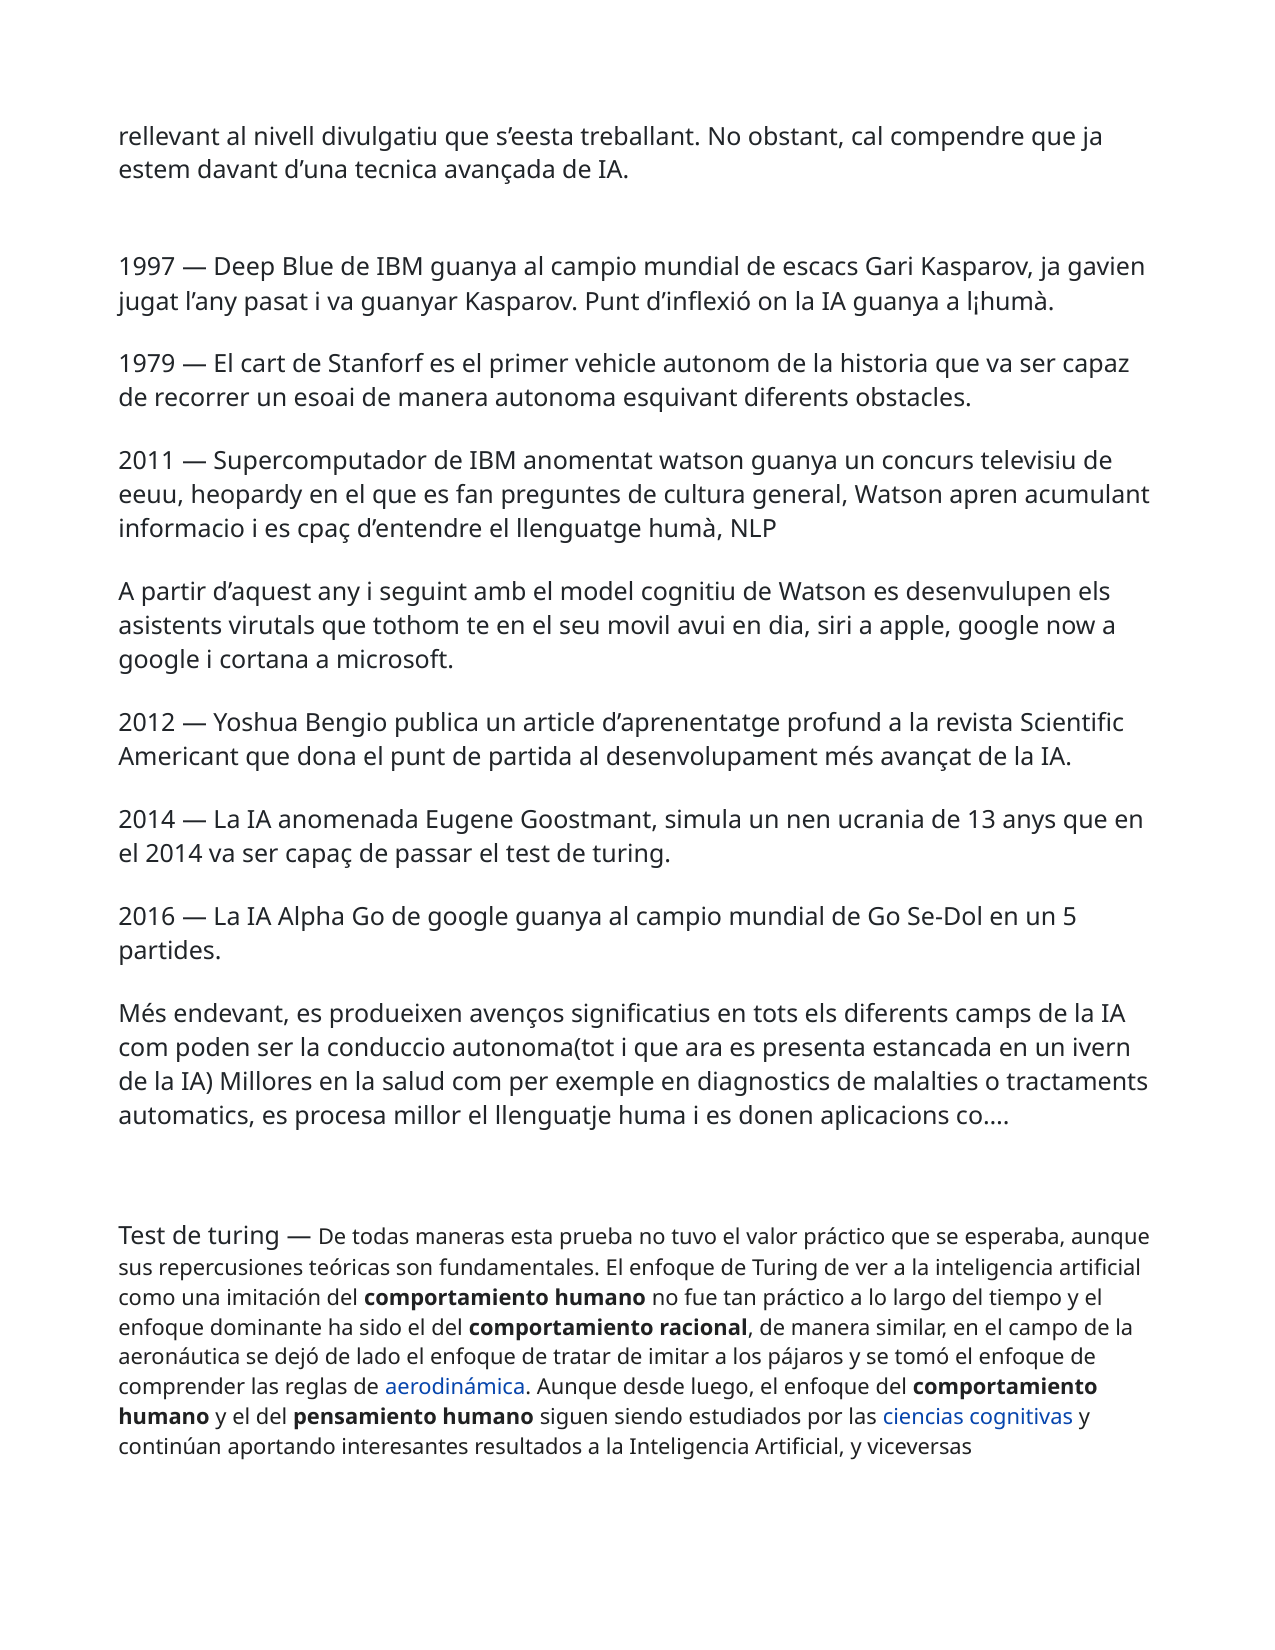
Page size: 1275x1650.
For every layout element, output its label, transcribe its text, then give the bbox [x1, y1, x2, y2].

text 2014 — La IA anomenada Eugene Goostmant, simula un nen ucrania de 13 anys que en el 2014 va ser capaç de passar el test de turing. [118, 802, 1157, 870]
text 1979 — El cart de Stanforf es el primer vehicle autonom de la historia que va ser capaz de recorrer un esoai de manera autonoma esquivant diferents obstacles. [118, 346, 1157, 414]
text Més endevant, es produeixen avenços significatius en tots els diferents camps de la IA com poden ser la conduccio autonoma(tot i que ara es presenta estancada en un ivern de la IA) Millores en la salud com per exemple en diagnostics de malalties o tractaments automatics, es procesa millor el llenguatje huma i es donen aplicacions co…. [118, 995, 1157, 1132]
text 2016 — La IA Alpha Go de google guanya al campio mundial de Go Se-Dol en un 5 partides. [118, 898, 1157, 967]
text Test de turing — De todas maneras esta prueba no tuvo el valor práctico que se esperaba, aunque sus repercusiones teóricas son fundamentales. El enfoque de Turing de ver a la inteligencia artificial como una imitación del comportamiento humano no fue tan práctico a lo largo del tiempo y el enfoque dominante ha sido el del comportamiento racional, de manera similar, en el campo de la aeronáutica se dejó de lado el enfoque de tratar de imitar a los pájaros y se tomó el enfoque de comprender las reglas de aerodinámica. Aunque desde luego, el enfoque del comportamiento humano y el del pensamiento humano siguen siendo estudiados por las ciencias cognitivas y continúan aportando interesantes resultados a la Inteligencia Artificial, y viceversas [118, 1218, 1157, 1460]
text rellevant al nivell divulgatiu que s’eesta treballant. No obstant, cal compendre que ja estem davant d’una tecnica avançada de IA. [118, 118, 1157, 186]
text 1997 — Deep Blue de IBM guanya al campio mundial de escacs Gari Kasparov, ja gavien jugat l’any pasat i va guanyar Kasparov. Punt d’inflexió on la IA guanya a l¡humà. [118, 249, 1157, 317]
text 2011 — Supercomputador de IBM anomentat watson guanya un concurs televisiu de eeuu, heopardy en el que es fan preguntes de cultura general, Watson apren acumulant informacio i es cpaç d’entendre el llenguatge humà, NLP [118, 443, 1157, 545]
text A partir d’aquest any i seguint amb el model cognitiu de Watson es desenvulupen els asistents virutals que tothom te en el seu movil avui en dia, siri a apple, google now a google i cortana a microsoft. [118, 574, 1157, 676]
text 2012 — Yoshua Bengio publica un article d’aprenentatge profund a la revista Scientific Americant que dona el punt de partida al desenvolupament més avançat de la IA. [118, 705, 1157, 773]
